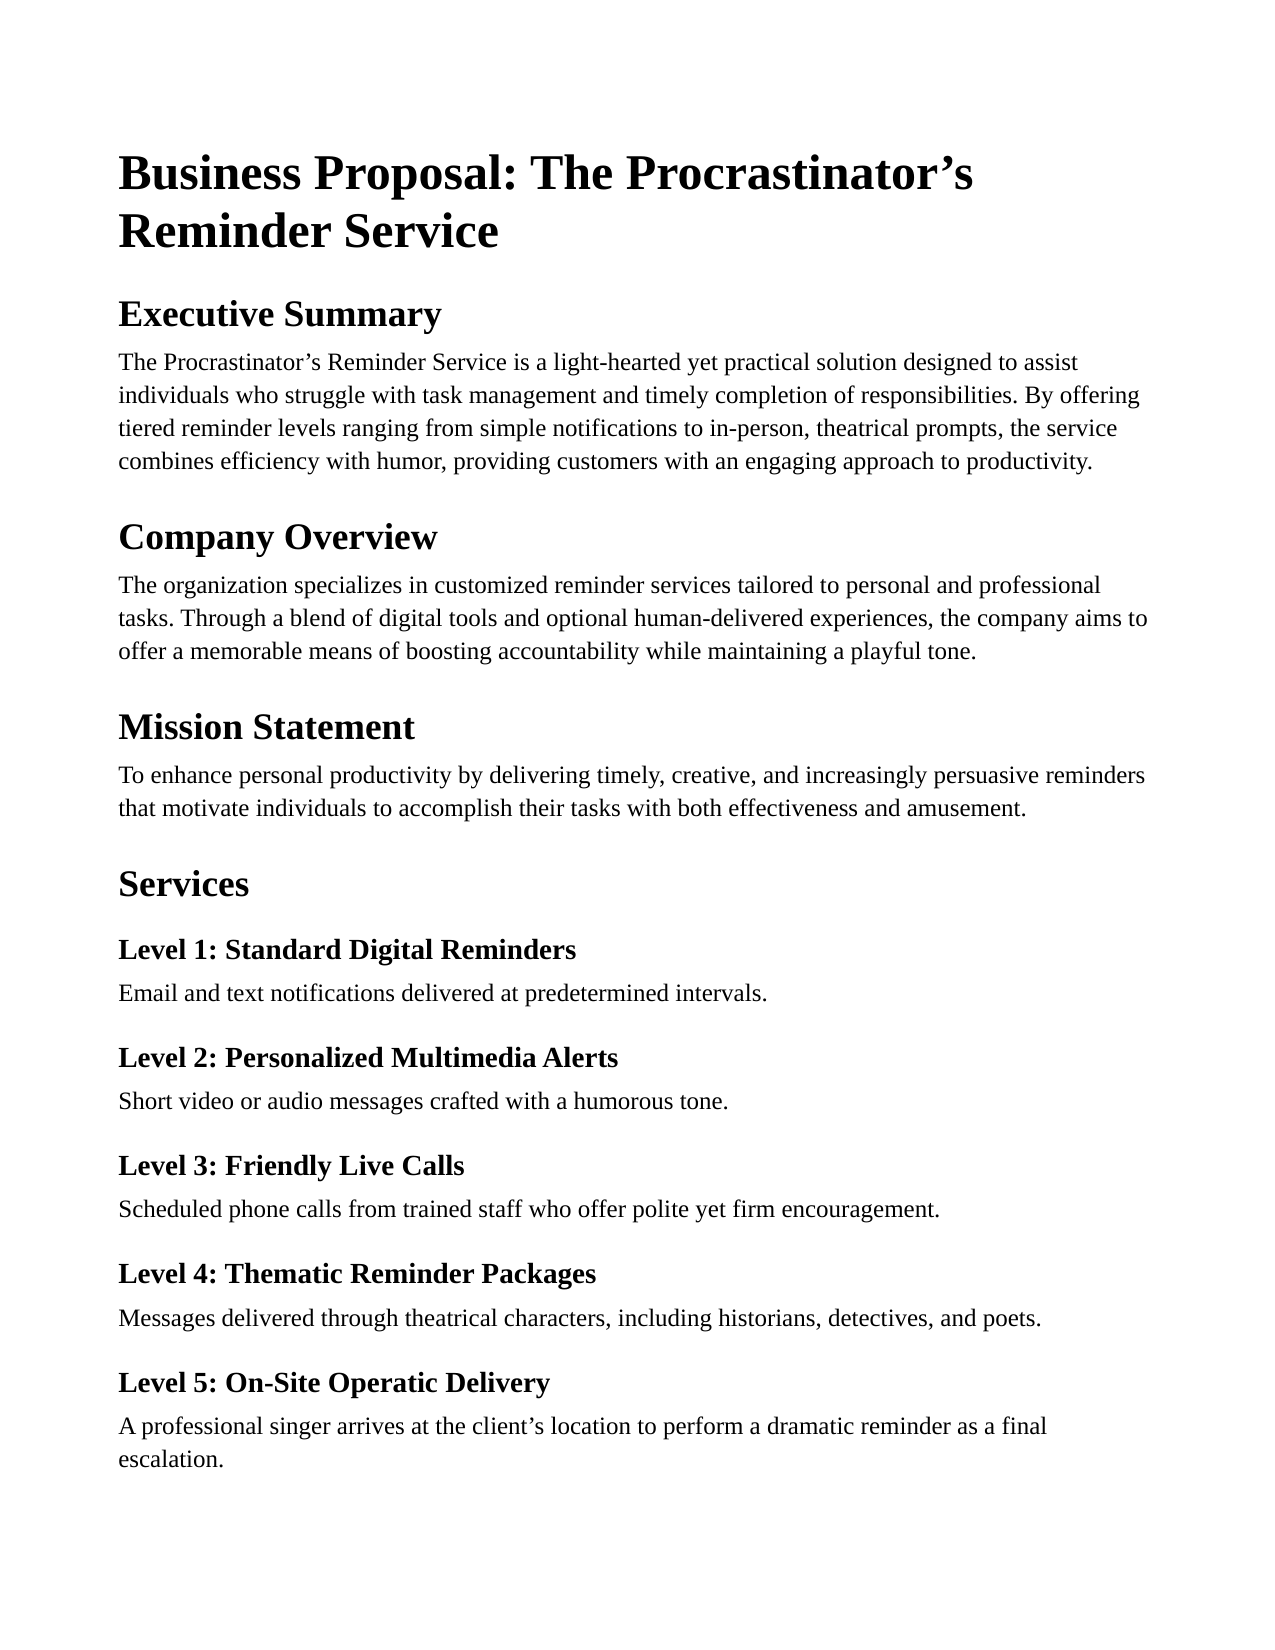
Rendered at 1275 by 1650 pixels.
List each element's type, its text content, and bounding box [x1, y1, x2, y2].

text Scheduled phone calls from trained staff who offer polite yet firm encouragement. [118, 1194, 1157, 1223]
subtitle Business Proposal: The Procrastinator’s Reminder Service [118, 143, 1157, 258]
subtitle Level 3: Friendly Live Calls [118, 1148, 1157, 1182]
subtitle Executive Summary [118, 291, 1157, 334]
subtitle Level 2: Personalized Multimedia Alerts [118, 1040, 1157, 1074]
text Email and text notifications delivered at predetermined intervals. [118, 978, 1157, 1007]
text Short video or audio messages crafted with a humorous tone. [118, 1086, 1157, 1115]
text A professional singer arrives at the client’s location to perform a dramatic reminder as a final escalation. [118, 1411, 1157, 1473]
text The organization specializes in customized reminder services tailored to personal and professional tasks. Through a blend of digital tools and optional human-delivered experiences, the company aims to offer a memorable means of boosting accountability while maintaining a playful tone. [118, 570, 1157, 665]
subtitle Services [118, 862, 1157, 905]
text To enhance personal productivity by delivering timely, creative, and increasingly persuasive reminders that motivate individuals to accomplish their tasks with both effectiveness and amusement. [118, 760, 1157, 822]
text The Procrastinator’s Reminder Service is a light-hearted yet practical solution designed to assist individuals who struggle with task management and timely completion of responsibilities. By offering tiered reminder levels ranging from simple notifications to in-person, theatrical prompts, the service combines efficiency with humor, providing customers with an engaging approach to productivity. [118, 347, 1157, 475]
subtitle Company Overview [118, 514, 1157, 558]
text Messages delivered through theatrical characters, including historians, detectives, and poets. [118, 1303, 1157, 1331]
subtitle Level 5: On-Site Operatic Delivery [118, 1365, 1157, 1398]
subtitle Level 1: Standard Digital Reminders [118, 932, 1157, 966]
subtitle Level 4: Thematic Reminder Packages [118, 1257, 1157, 1290]
subtitle Mission Statement [118, 705, 1157, 748]
